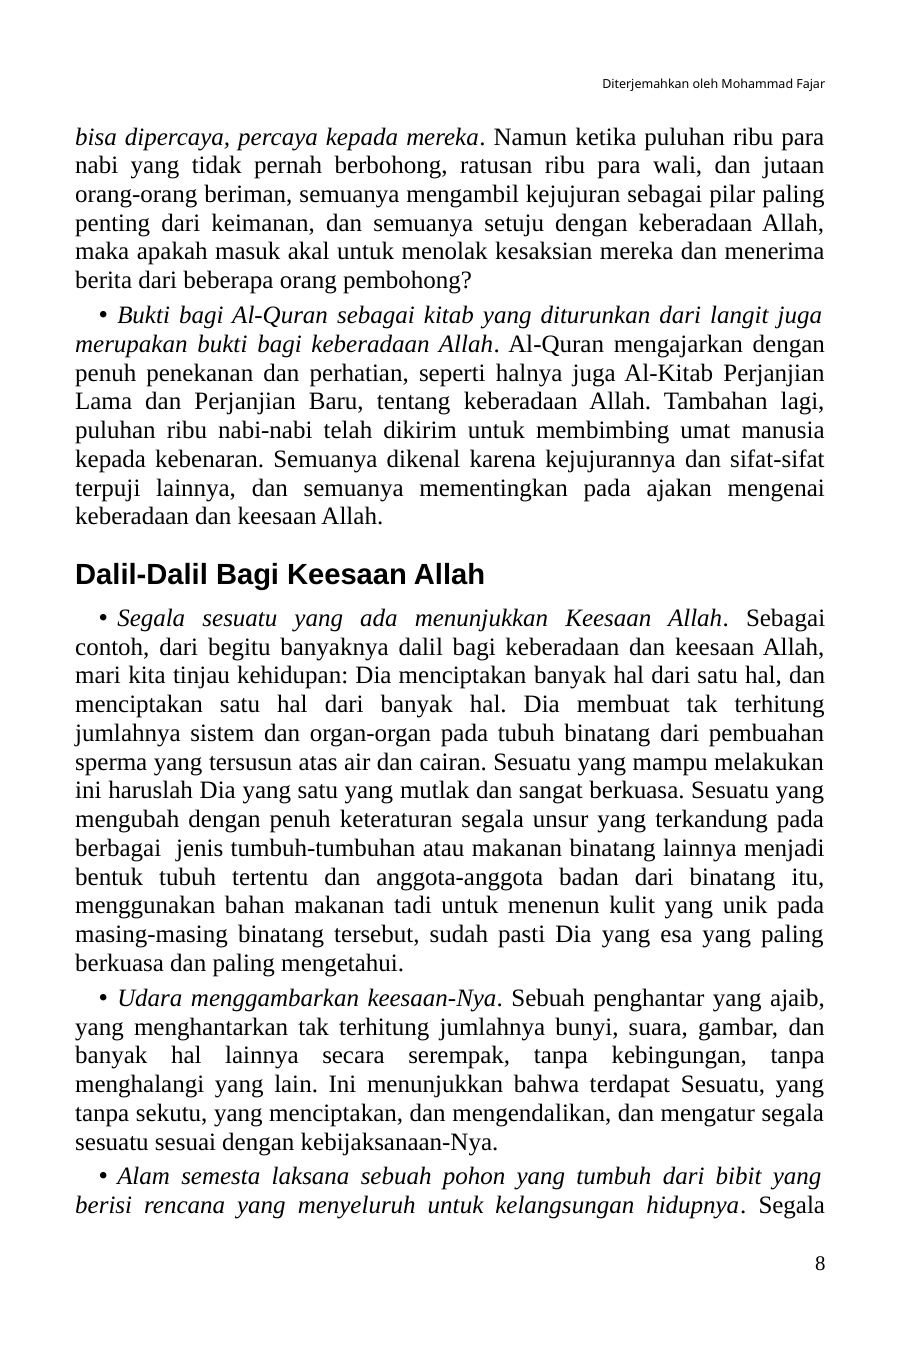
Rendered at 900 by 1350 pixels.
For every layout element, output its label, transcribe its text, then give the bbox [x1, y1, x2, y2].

list Bukti bagi Al-Quran sebagai kitab yang diturunkan dari langit juga merupakan bukti bagi keberadaan Allah. Al-Quran mengajarkan dengan penuh penekanan dan perhatian, seperti halnya juga Al-Kitab Perjanjian Lama dan Perjanjian Baru, tentang keberadaan Allah. Tambahan lagi, puluhan ribu nabi-nabi telah dikirim untuk membimbing umat manusia kepada kebenaran. Semuanya dikenal karena kejujurannya dan sifat-sifat terpuji lainnya, dan semuanya mementingkan pada ajakan mengenai keberadaan dan keesaan Allah. [75, 300, 825, 530]
list Alam semesta laksana sebuah pohon yang tumbuh dari bibit yang berisi rencana yang menyeluruh untuk kelangsungan hidupnya. Segala [75, 1161, 825, 1219]
subtitle Dalil-Dalil Bagi Keesaan Allah [75, 557, 825, 591]
list Segala sesuatu yang ada menunjukkan Keesaan Allah. Sebagai contoh, dari begitu banyaknya dalil bagi keberadaan dan keesaan Allah, mari kita tinjau kehidupan: Dia menciptakan banyak hal dari satu hal, dan menciptakan satu hal dari banyak hal. Dia membuat tak terhitung jumlahnya sistem dan organ-organ pada tubuh binatang dari pembuahan sperma yang tersusun atas air dan cairan. Sesuatu yang mampu melakukan ini haruslah Dia yang satu yang mutlak dan sangat berkuasa. Sesuatu yang mengubah dengan penuh keteraturan segala unsur yang terkandung pada berbagai jenis tumbuh-tumbuhan atau makanan binatang lainnya menjadi bentuk tubuh tertentu dan anggota-anggota badan dari binatang itu, menggunakan bahan makanan tadi untuk menenun kulit yang unik pada masing-masing binatang tersebut, sudah pasti Dia yang esa yang paling berkuasa dan paling mengetahui. [75, 603, 825, 977]
list bisa dipercaya, percaya kepada mereka. Namun ketika puluhan ribu para nabi yang tidak pernah berbohong, ratusan ribu para wali, dan jutaan orang-orang beriman, semuanya mengambil kejujuran sebagai pilar paling penting dari keimanan, dan semuanya setuju dengan keberadaan Allah, maka apakah masuk akal untuk menolak kesaksian mereka dan menerima berita dari beberapa orang pembohong? [75, 122, 825, 294]
list Udara menggambarkan keesaan-Nya. Sebuah penghantar yang ajaib, yang menghantarkan tak terhitung jumlahnya bunyi, suara, gambar, dan banyak hal lainnya secara serempak, tanpa kebingungan, tanpa menghalangi yang lain. Ini menunjukkan bahwa terdapat Sesuatu, yang tanpa sekutu, yang menciptakan, dan mengendalikan, dan mengatur segala sesuatu sesuai dengan kebijaksanaan-Nya. [75, 983, 825, 1155]
